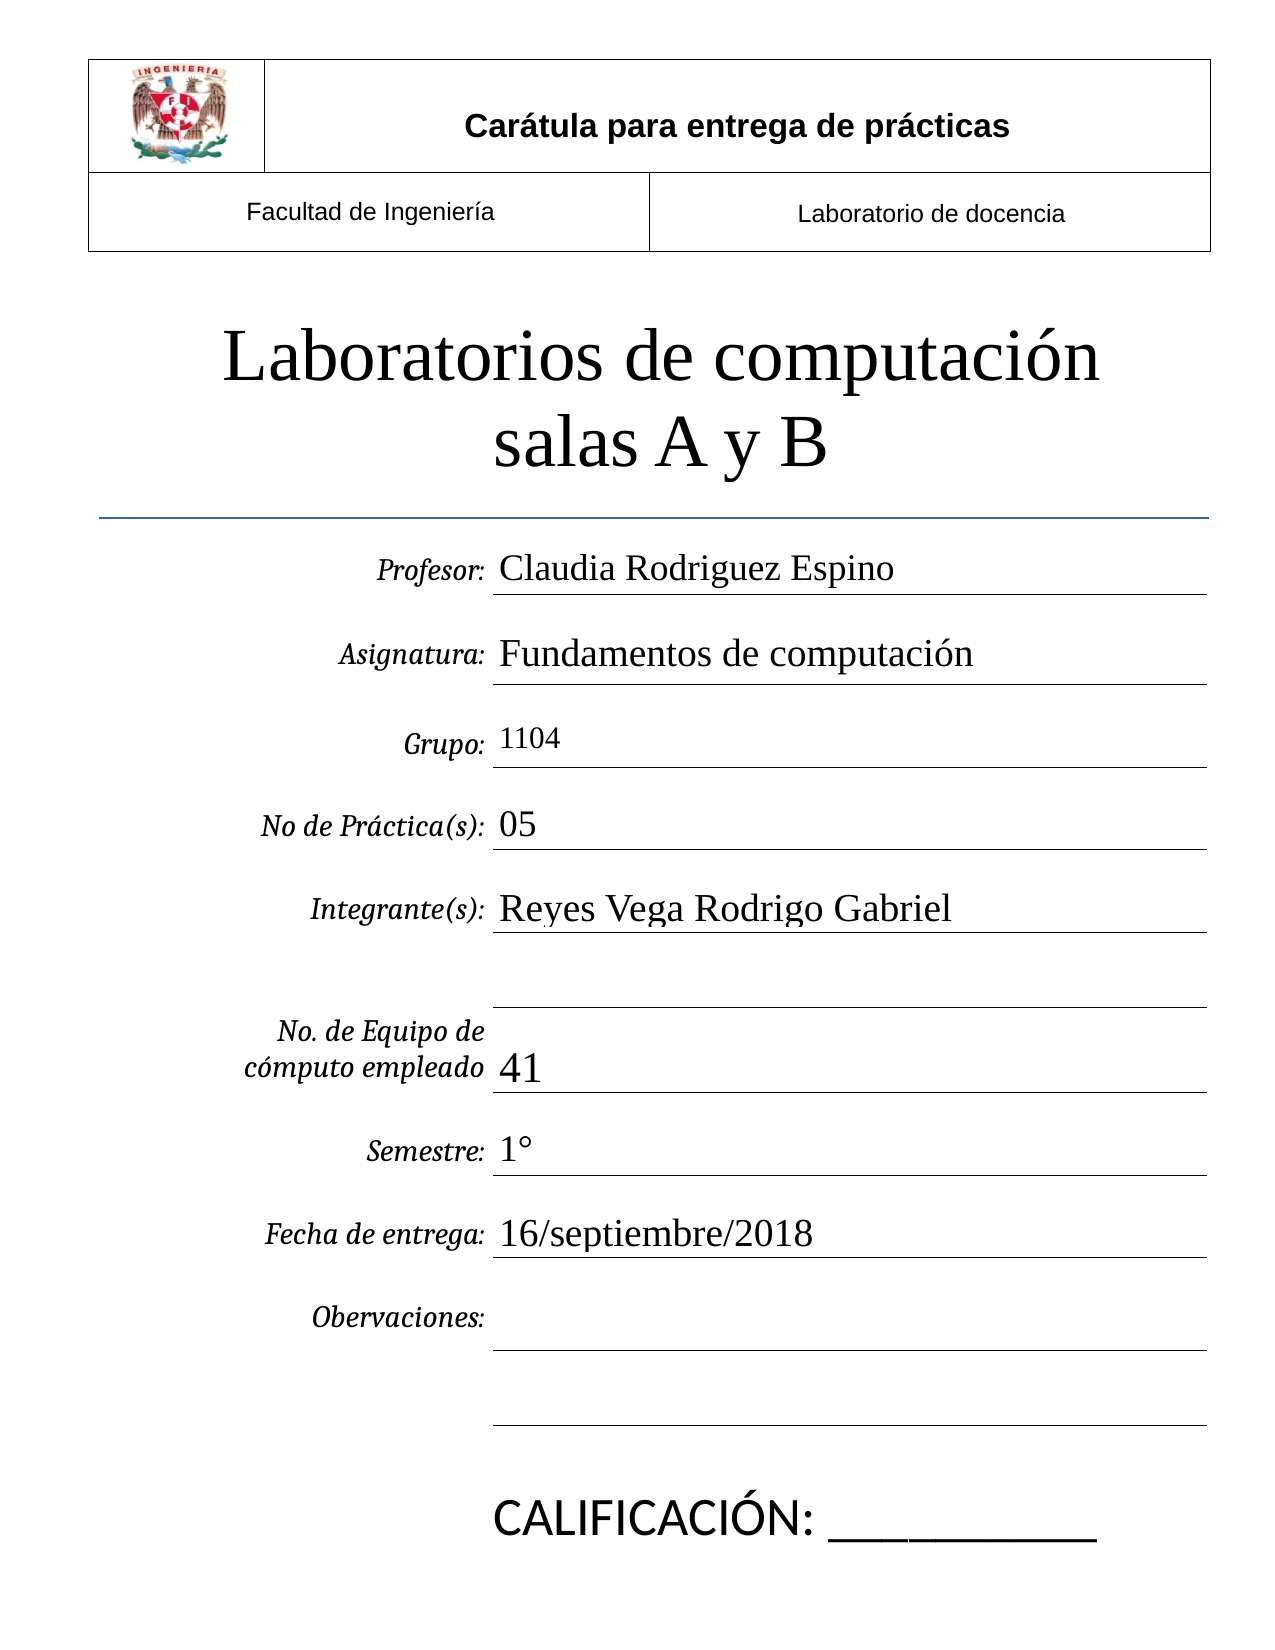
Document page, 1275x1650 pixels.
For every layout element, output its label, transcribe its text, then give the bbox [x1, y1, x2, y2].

table_cell Facultad de Ingeniería [89, 173, 649, 251]
table_header [89, 60, 264, 172]
table_cell 1104 [493, 685, 1207, 766]
table_cell [493, 1351, 1207, 1425]
table_header [493, 511, 1207, 517]
table_cell Laboratorio de docencia [650, 173, 1210, 251]
table_cell [118, 1350, 493, 1425]
table_cell [118, 932, 493, 1007]
text salas A y B [118, 396, 1205, 482]
table_header Claudia Rodriguez Espino [493, 519, 1207, 594]
table_cell No de Práctica(s): [118, 766, 493, 849]
table_cell Fecha de entrega: [118, 1175, 493, 1257]
table_cell Grupo: [118, 684, 493, 766]
table_cell [493, 1258, 1207, 1350]
table_header Profesor: [118, 519, 493, 594]
table_cell [493, 933, 1207, 1007]
table_cell 05 [493, 768, 1207, 849]
table_cell Semestre: [118, 1091, 493, 1174]
table_cell 1° [493, 1093, 1207, 1174]
table_cell 16/septiembre/2018 [493, 1176, 1207, 1257]
table_cell Integrante(s): [118, 849, 493, 932]
table_cell 41 [493, 1008, 1207, 1091]
table_header [118, 511, 493, 517]
table_cell No. de Equipo de cómputo empleado [118, 1007, 493, 1091]
table_header Carátula para entrega de prácticas [265, 60, 1210, 172]
text CALIFICACIÓN: __________ [118, 1483, 1205, 1549]
table_cell Asignatura: [118, 594, 493, 684]
table_cell Obervaciones: [118, 1257, 493, 1350]
table_cell Reyes Vega Rodrigo Gabriel [493, 850, 1207, 932]
text Laboratorios de computación [118, 310, 1205, 396]
table_cell Fundamentos de computación [493, 595, 1207, 684]
